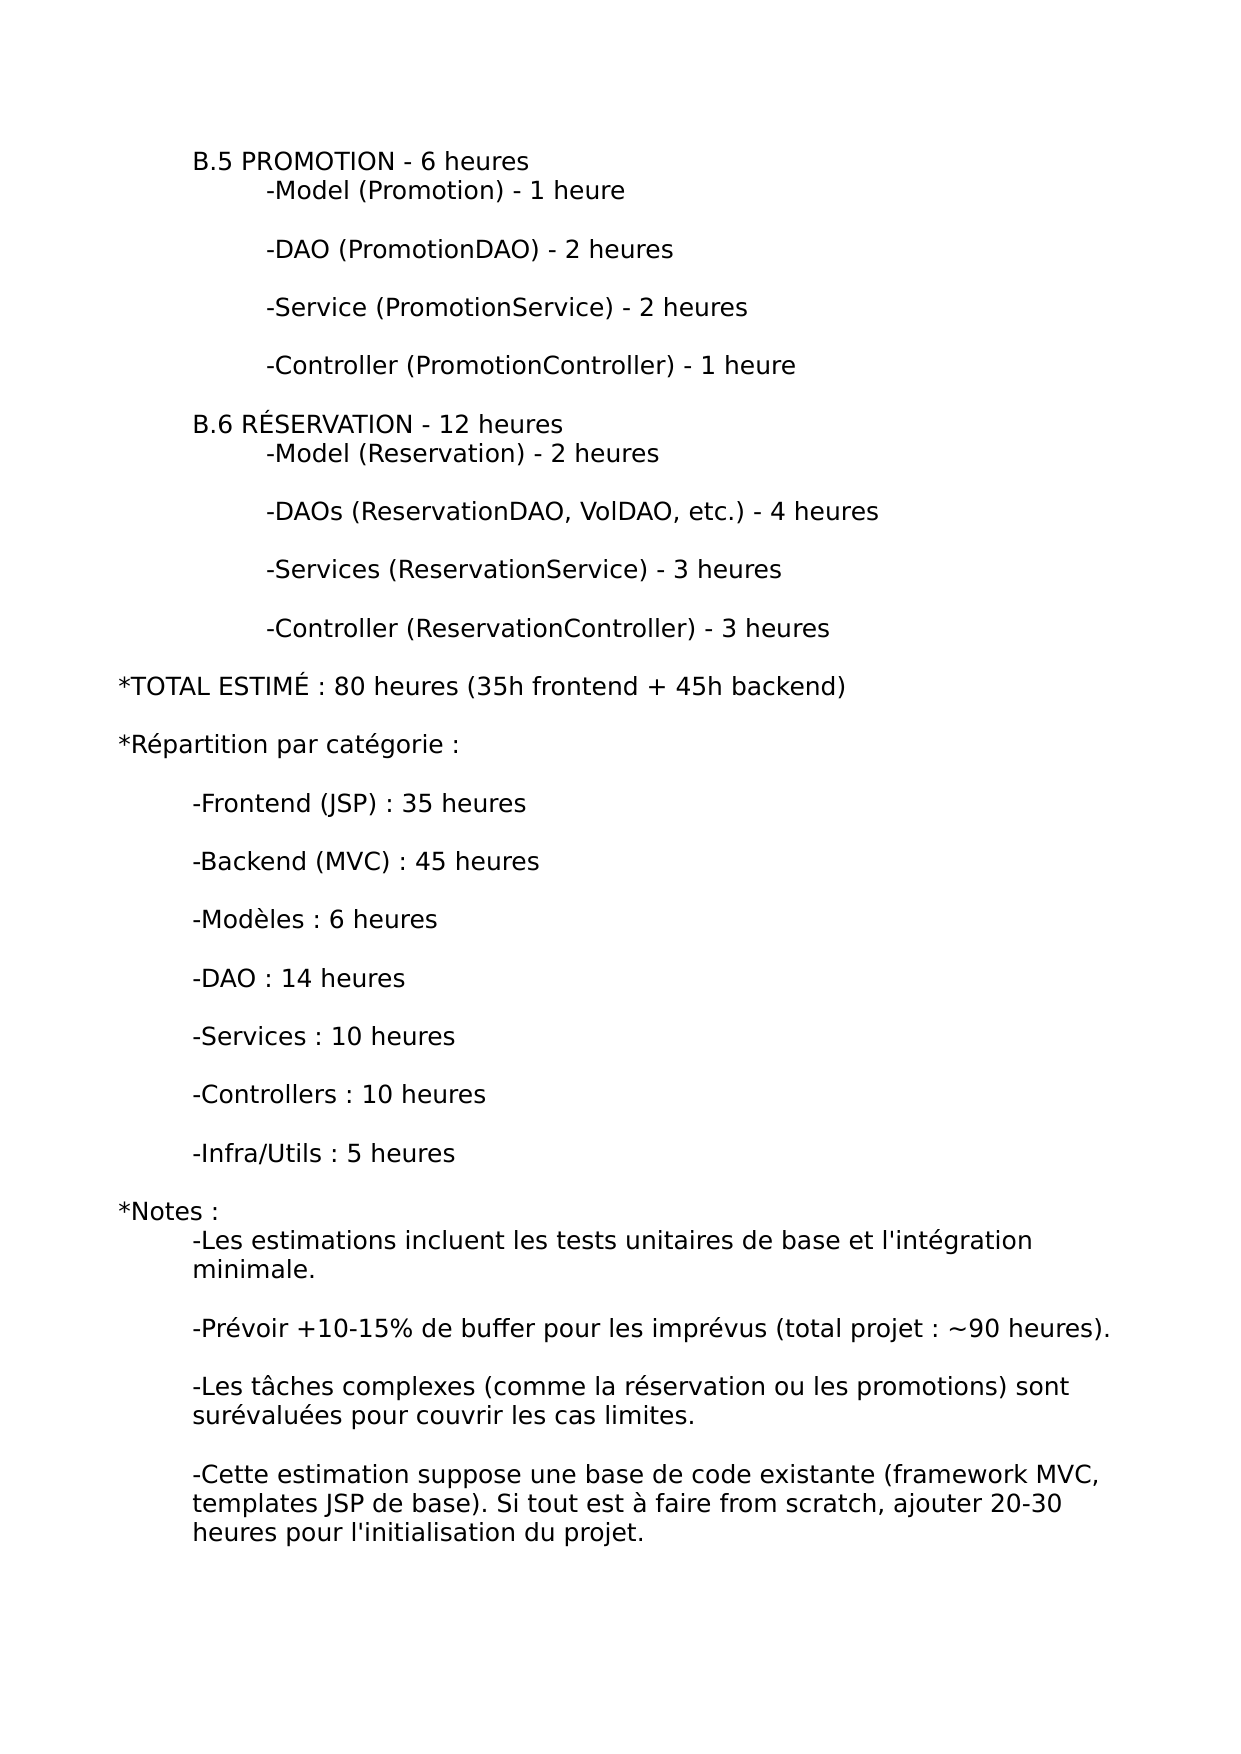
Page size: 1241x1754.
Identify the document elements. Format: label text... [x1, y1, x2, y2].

text -Service (PromotionService) - 2 heures [118, 293, 1122, 322]
text -Frontend (JSP) : 35 heures [118, 789, 1122, 818]
text -Controllers : 10 heures [118, 1081, 1122, 1110]
text -Model (Reservation) - 2 heures [118, 439, 1122, 468]
text -Controller (ReservationController) - 3 heures [118, 614, 1122, 643]
text *Répartition par catégorie : [118, 731, 1122, 760]
text -Les tâches complexes (comme la réservation ou les promotions) sont surévaluées pour couvrir les cas limites. [118, 1372, 1122, 1431]
text -Cette estimation suppose une base de code existante (framework MVC, templates JSP de base). Si tout est à faire from scratch, ajouter 20-30 heures pour l'initialisation du projet. [118, 1460, 1122, 1547]
text -Services : 10 heures [118, 1022, 1122, 1051]
text *Notes : [118, 1197, 1122, 1226]
text -Infra/Utils : 5 heures [118, 1139, 1122, 1168]
text B.6 RÉSERVATION - 12 heures [118, 410, 1122, 439]
text -DAO (PromotionDAO) - 2 heures [118, 235, 1122, 264]
text -DAO : 14 heures [118, 964, 1122, 993]
text -Model (Promotion) - 1 heure [118, 176, 1122, 206]
text -Prévoir +10-15% de buffer pour les imprévus (total projet : ~90 heures). [118, 1314, 1122, 1343]
text -Controller (PromotionController) - 1 heure [118, 351, 1122, 381]
text -Backend (MVC) : 45 heures [118, 847, 1122, 876]
text -DAOs (ReservationDAO, VolDAO, etc.) - 4 heures [118, 497, 1122, 526]
text B.5 PROMOTION - 6 heures [118, 147, 1122, 176]
text -Modèles : 6 heures [118, 906, 1122, 935]
text -Services (ReservationService) - 3 heures [118, 556, 1122, 585]
text -Les estimations incluent les tests unitaires de base et l'intégration minimale. [118, 1226, 1122, 1285]
text *TOTAL ESTIMÉ : 80 heures (35h frontend + 45h backend) [118, 672, 1122, 701]
